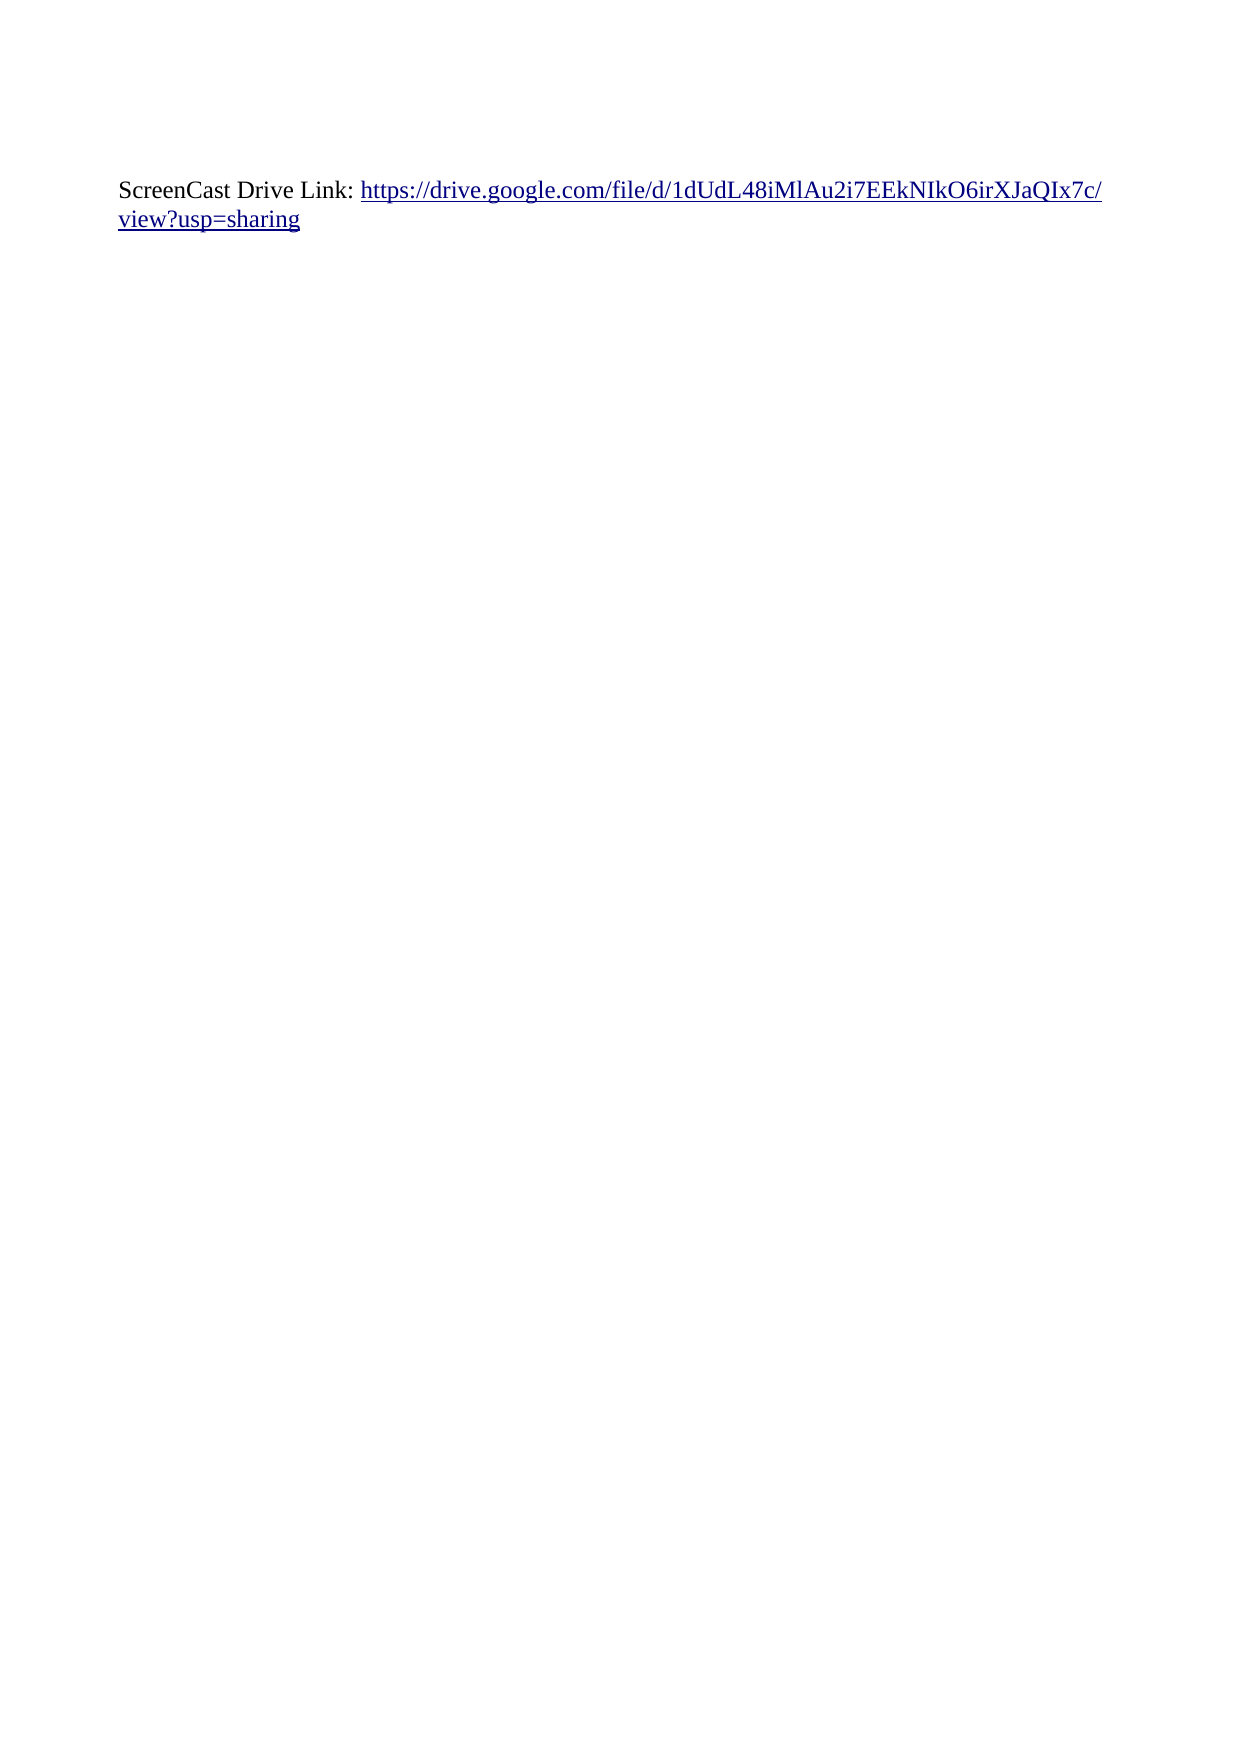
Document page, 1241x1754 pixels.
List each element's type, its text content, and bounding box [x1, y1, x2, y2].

text ScreenCast Drive Link: https://drive.google.com/file/d/1dUdL48iMlAu2i7EEkNIkO6irXJaQIx7c/view?usp=sharing [118, 176, 1122, 233]
